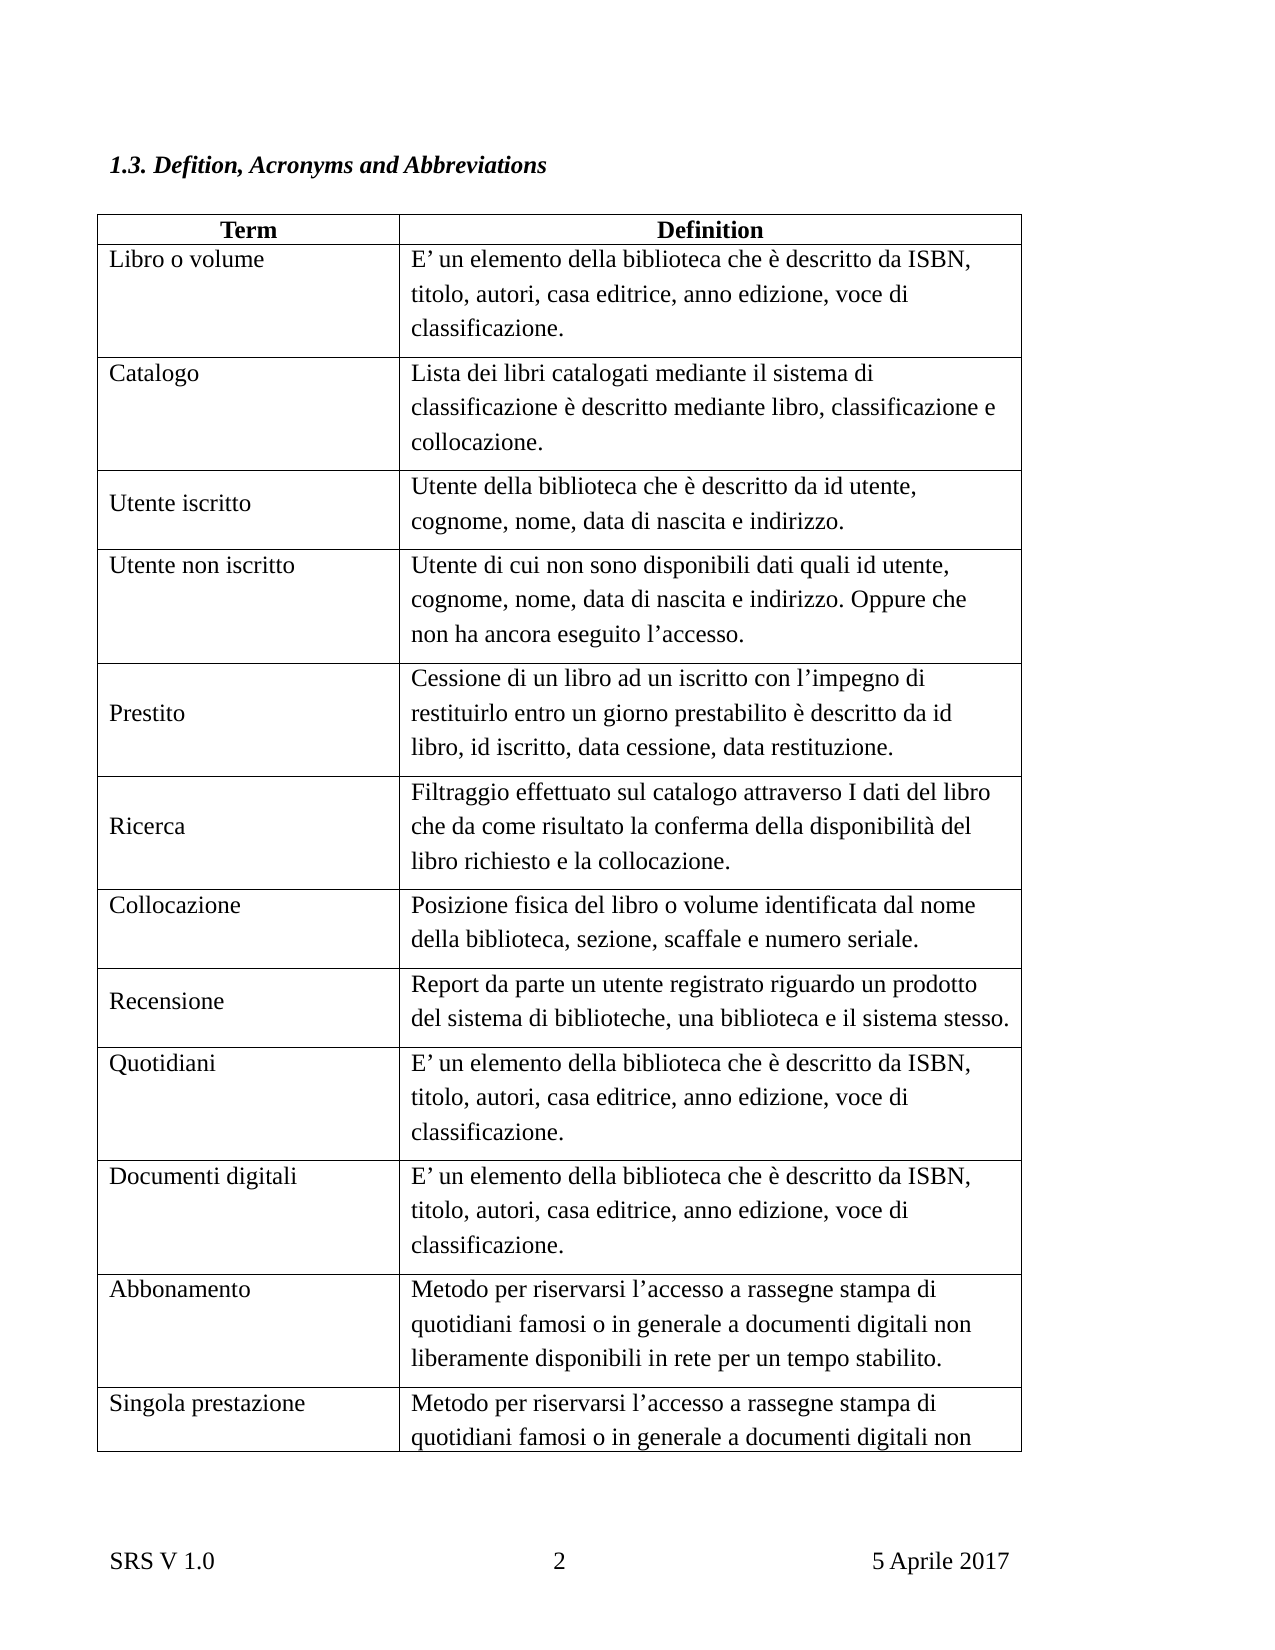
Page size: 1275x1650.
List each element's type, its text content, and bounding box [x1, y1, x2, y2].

table_cell E’ un elemento della biblioteca che è descritto da ISBN, titolo, autori, casa editrice, anno edizione, voce di classificazione. [400, 1161, 1021, 1273]
table_cell Abbonamento [98, 1275, 399, 1387]
table_cell Report da parte un utente registrato riguardo un prodotto del sistema di biblioteche, una biblioteca e il sistema stesso. [400, 969, 1021, 1047]
table_cell Libro o volume [98, 245, 399, 357]
table_cell Utente di cui non sono disponibili dati quali id utente, cognome, nome, data di nascita e indirizzo. Oppure che non ha ancora eseguito l’accesso. [400, 550, 1021, 662]
table_cell Catalogo [98, 358, 399, 470]
table_cell Utente non iscritto [98, 550, 399, 662]
table_cell Utente iscritto [98, 471, 399, 549]
table_cell Quotidiani [98, 1048, 399, 1160]
table_cell E’ un elemento della biblioteca che è descritto da ISBN, titolo, autori, casa editrice, anno edizione, voce di classificazione. [400, 1048, 1021, 1160]
table_cell Prestito [98, 664, 399, 776]
table_header Definition [400, 215, 1021, 243]
table_cell Cessione di un libro ad un iscritto con l’impegno di restituirlo entro un giorno prestabilito è descritto da id libro, id iscritto, data cessione, data restituzione. [400, 664, 1021, 776]
table_cell Lista dei libri catalogati mediante il sistema di classificazione è descritto mediante libro, classificazione e collocazione. [400, 358, 1021, 470]
table_cell Collocazione [98, 890, 399, 968]
table_cell E’ un elemento della biblioteca che è descritto da ISBN, titolo, autori, casa editrice, anno edizione, voce di classificazione. [400, 245, 1021, 357]
table_cell Filtraggio effettuato sul catalogo attraverso I dati del libro che da come risultato la conferma della disponibilità del libro richiesto e la collocazione. [400, 777, 1021, 889]
table_cell Ricerca [98, 777, 399, 889]
table_cell Documenti digitali [98, 1161, 399, 1273]
table_cell Utente della biblioteca che è descritto da id utente, cognome, nome, data di nascita e indirizzo. [400, 471, 1021, 549]
table_cell Singola prestazione [98, 1388, 399, 1451]
table_header Term [98, 215, 399, 243]
table_cell Metodo per riservarsi l’accesso a rassegne stampa di quotidiani famosi o in generale a documenti digitali non liberamente disponibili in rete per un tempo stabilito. [400, 1275, 1021, 1387]
table_cell Posizione fisica del libro o volume identificata dal nome della biblioteca, sezione, scaffale e numero seriale. [400, 890, 1021, 968]
table_cell Metodo per riservarsi l’accesso a rassegne stampa di quotidiani famosi o in generale a documenti digitali non [400, 1388, 1021, 1451]
table_cell Recensione [98, 969, 399, 1047]
subtitle 1.3. Defition, Acronyms and Abbreviations [109, 150, 1162, 179]
